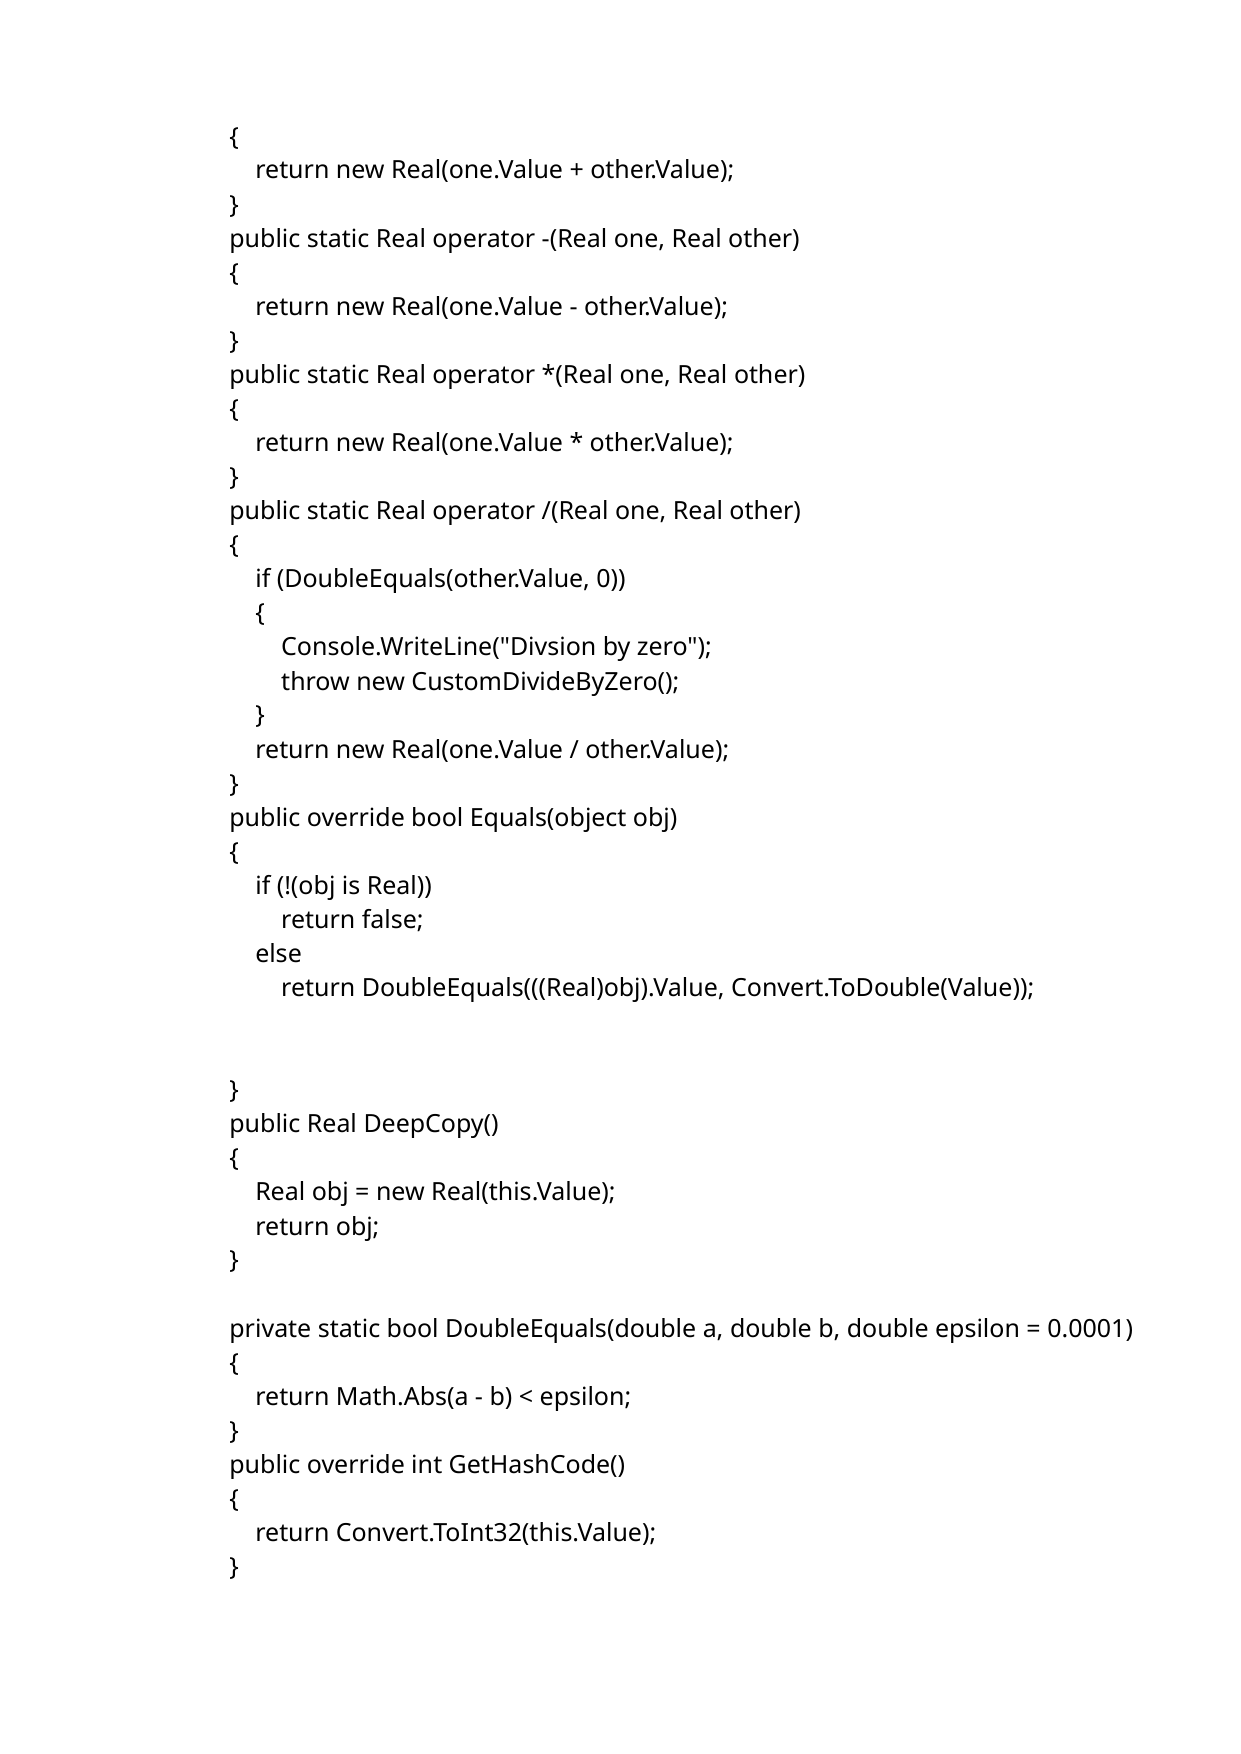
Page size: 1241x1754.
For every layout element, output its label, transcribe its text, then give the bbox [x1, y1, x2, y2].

text public Real DeepCopy() [177, 1106, 1152, 1140]
text public static Real operator *(Real one, Real other) [177, 357, 1152, 391]
text } [177, 459, 1152, 493]
text { [177, 527, 1152, 561]
text Real obj = new Real(this.Value); [177, 1174, 1152, 1208]
text private static bool DoubleEquals(double a, double b, double epsilon = 0.0001) [177, 1310, 1152, 1344]
text { [177, 254, 1152, 288]
text public static Real operator -(Real one, Real other) [177, 220, 1152, 254]
text { [177, 1481, 1152, 1515]
text { [177, 833, 1152, 867]
text return false; [177, 902, 1152, 936]
text return Math.Abs(a - b) < epsilon; [177, 1378, 1152, 1412]
text return new Real(one.Value / other.Value); [177, 731, 1152, 765]
text } [177, 765, 1152, 799]
text return Convert.ToInt32(this.Value); [177, 1515, 1152, 1549]
text } [177, 1412, 1152, 1447]
text return new Real(one.Value + other.Value); [177, 152, 1152, 186]
text { [177, 391, 1152, 425]
text } [177, 1072, 1152, 1106]
text else [177, 936, 1152, 970]
text if (!(obj is Real)) [177, 867, 1152, 902]
text } [177, 697, 1152, 731]
text } [177, 1549, 1152, 1583]
text { [177, 1344, 1152, 1378]
text Console.WriteLine("Divsion by zero"); [177, 629, 1152, 663]
text } [177, 1242, 1152, 1276]
text if (DoubleEquals(other.Value, 0)) [177, 561, 1152, 595]
text throw new CustomDivideByZero(); [177, 663, 1152, 697]
text public static Real operator /(Real one, Real other) [177, 493, 1152, 527]
text { [177, 118, 1152, 152]
text public override bool Equals(object obj) [177, 799, 1152, 833]
text return new Real(one.Value - other.Value); [177, 288, 1152, 322]
text } [177, 322, 1152, 357]
text return obj; [177, 1208, 1152, 1242]
text { [177, 1140, 1152, 1174]
text { [177, 595, 1152, 629]
text return DoubleEquals(((Real)obj).Value, Convert.ToDouble(Value)); [177, 970, 1152, 1004]
text } [177, 186, 1152, 220]
text public override int GetHashCode() [177, 1447, 1152, 1481]
text return new Real(one.Value * other.Value); [177, 425, 1152, 459]
